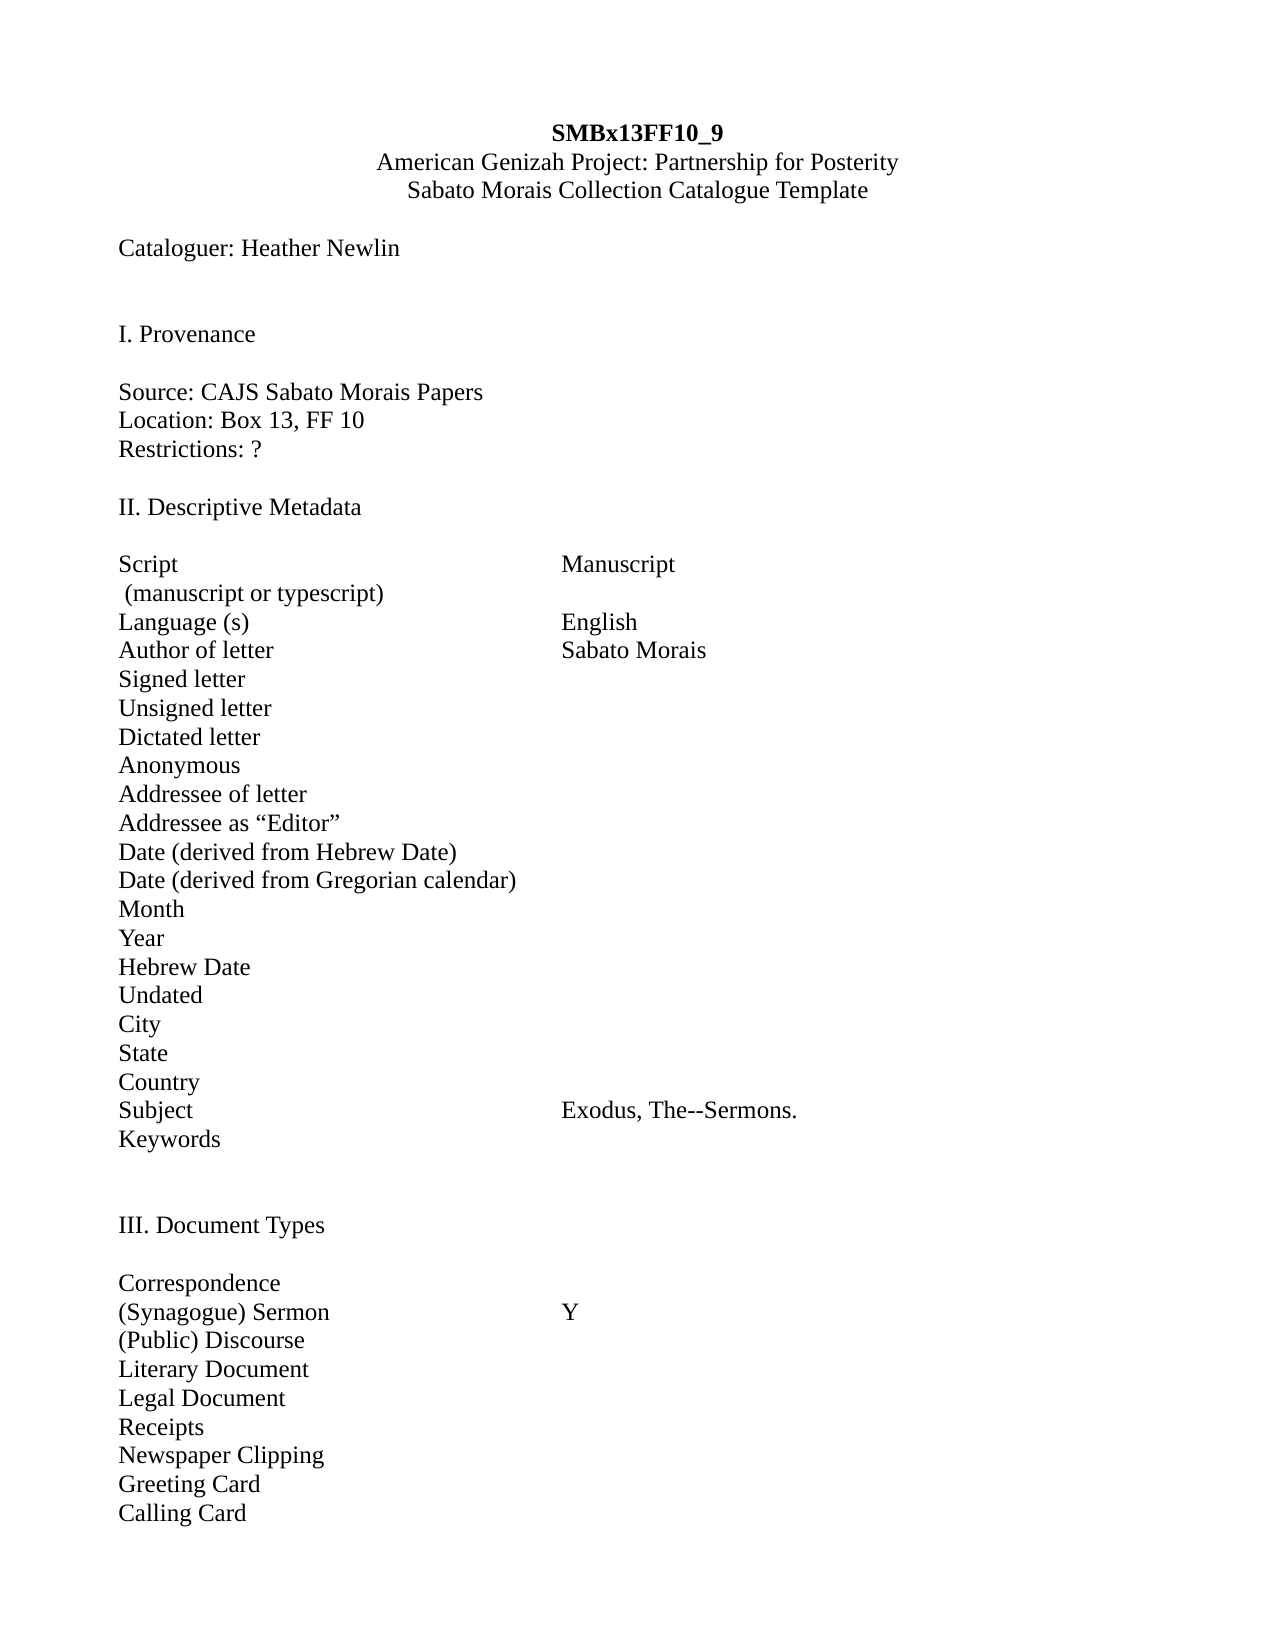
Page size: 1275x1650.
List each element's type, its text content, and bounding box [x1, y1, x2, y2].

text Legal Document [118, 1383, 1157, 1412]
text Date (derived from Hebrew Date) [118, 837, 1157, 866]
text SMBx13FF10_9 [118, 118, 1157, 147]
text (Synagogue) Sermon Y [118, 1297, 1157, 1326]
text State [118, 1038, 1157, 1067]
text Restrictions: ? [118, 434, 1157, 463]
text Hebrew Date [118, 952, 1157, 981]
text Unsigned letter [118, 693, 1157, 722]
text Script Manuscript [118, 549, 1157, 578]
text III. Document Types [118, 1211, 1157, 1239]
text Year [118, 923, 1157, 952]
text (manuscript or typescript) [118, 578, 1157, 607]
text Date (derived from Gregorian calendar) [118, 866, 1157, 894]
text Language (s) English [118, 607, 1157, 636]
text Sabato Morais Collection Catalogue Template [118, 176, 1157, 204]
text Anonymous [118, 751, 1157, 779]
text Month [118, 894, 1157, 923]
text (Public) Discourse [118, 1326, 1157, 1354]
text Receipts [118, 1412, 1157, 1441]
text Greeting Card [118, 1469, 1157, 1498]
text Literary Document [118, 1354, 1157, 1383]
text Author of letter Sabato Morais [118, 636, 1157, 664]
text Correspondence [118, 1268, 1157, 1297]
text Location: Box 13, FF 10 [118, 406, 1157, 434]
text Signed letter [118, 664, 1157, 693]
text Newspaper Clipping [118, 1441, 1157, 1469]
text Calling Card [118, 1498, 1157, 1527]
text City [118, 1009, 1157, 1038]
text Undated [118, 981, 1157, 1009]
text Cataloguer: Heather Newlin [118, 233, 1157, 262]
text Subject Exodus, The--Sermons. [118, 1096, 1157, 1124]
text Country [118, 1067, 1157, 1096]
text I. Provenance [118, 319, 1157, 348]
text Keywords [118, 1124, 1157, 1153]
text Source: CAJS Sabato Morais Papers [118, 377, 1157, 406]
text American Genizah Project: Partnership for Posterity [118, 147, 1157, 176]
text Addressee of letter [118, 779, 1157, 808]
text II. Descriptive Metadata [118, 492, 1157, 521]
text Dictated letter [118, 722, 1157, 751]
text Addressee as “Editor” [118, 808, 1157, 837]
